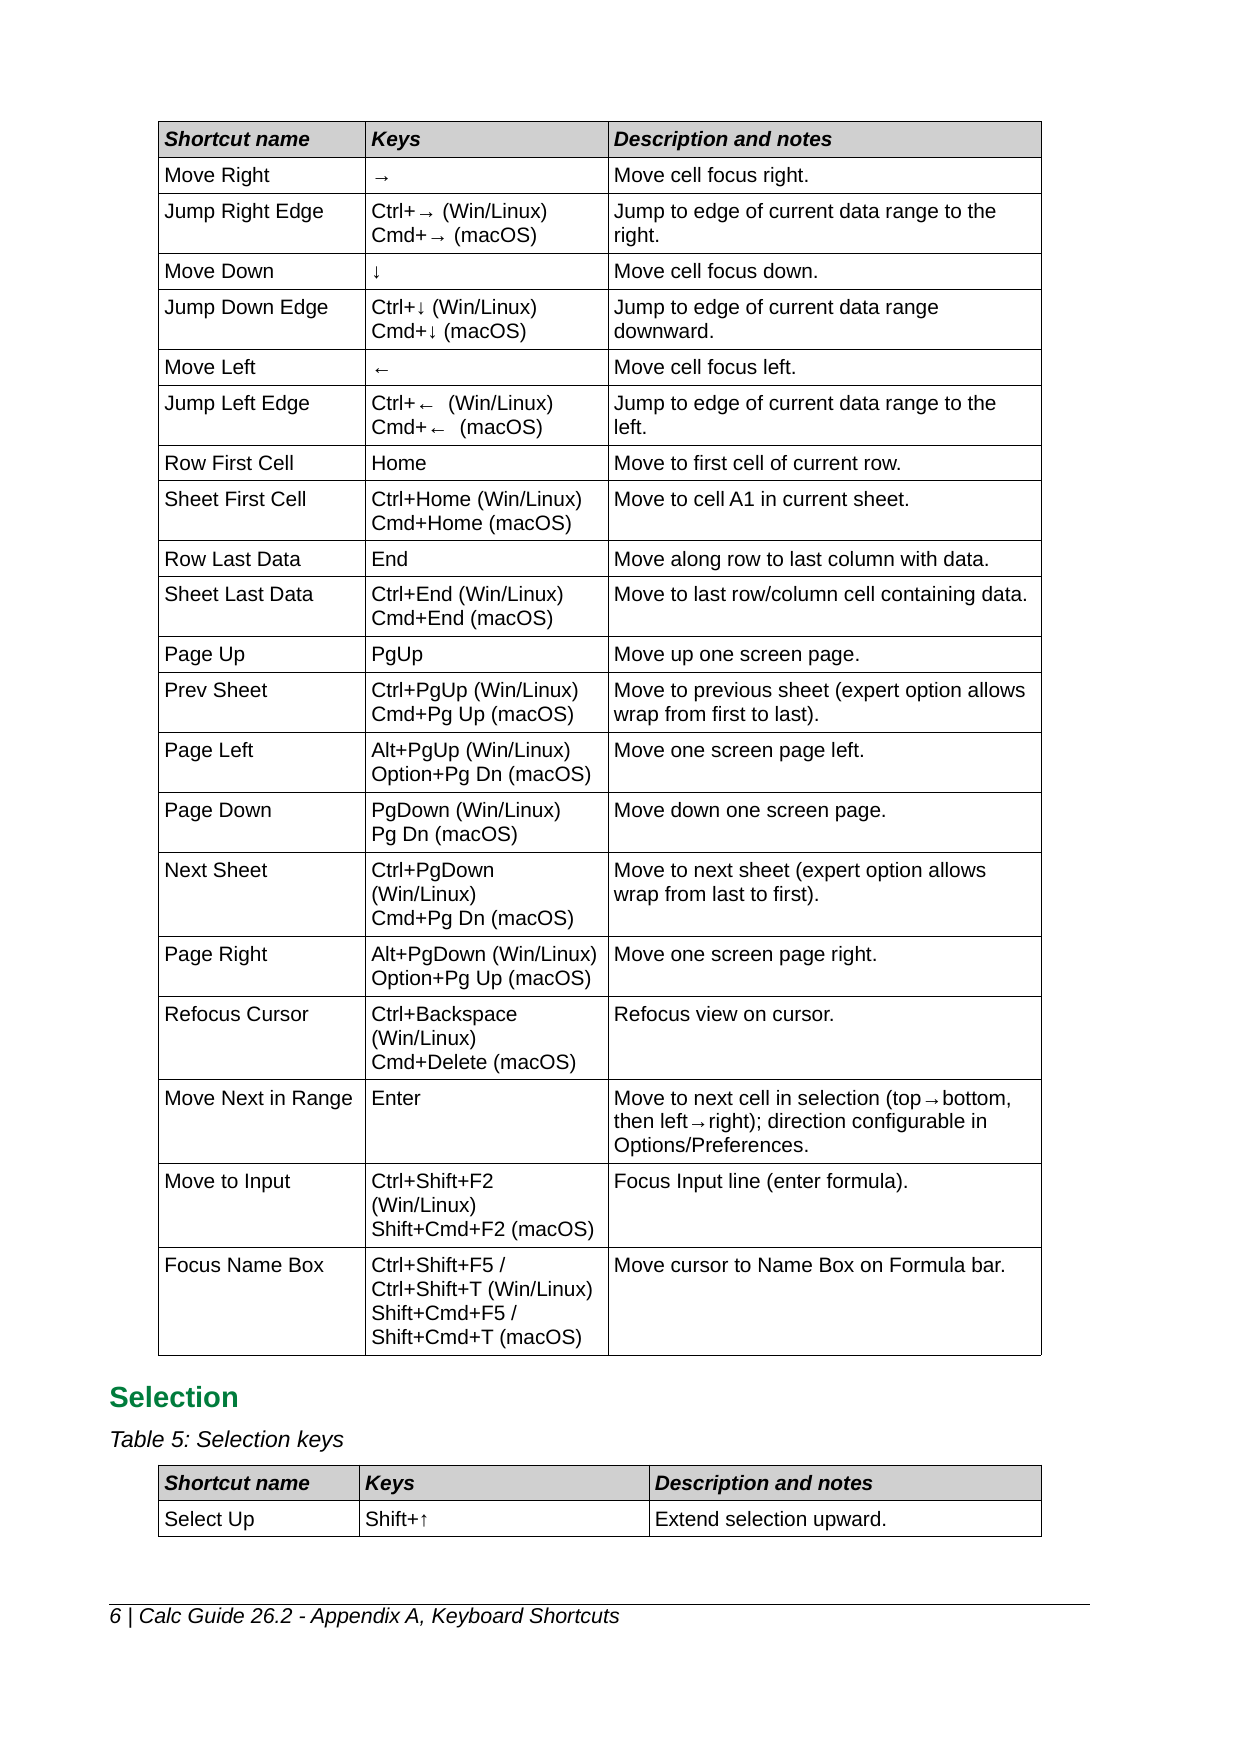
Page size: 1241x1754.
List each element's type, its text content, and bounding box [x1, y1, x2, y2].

text Table 5: Selection keys [109, 1426, 1090, 1452]
table_cell Home [366, 446, 608, 480]
table_cell Jump Left Edge [159, 386, 365, 444]
table_cell Move Right [159, 158, 365, 193]
subtitle Selection [109, 1380, 1090, 1413]
table_cell Move up one screen page. [609, 637, 1041, 672]
table_cell PgUp [366, 637, 608, 672]
table_cell Prev Sheet [159, 673, 365, 732]
table_header Shortcut name [159, 1466, 359, 1500]
table_cell Ctrl+End (Win/Linux) Cmd+End (macOS) [366, 577, 608, 636]
table_cell Move cell focus down. [609, 254, 1041, 289]
table_cell Refocus Cursor [159, 997, 365, 1079]
table_header Description and notes [609, 122, 1041, 157]
table_cell Page Down [159, 793, 365, 852]
table_cell Jump to edge of current data range downward. [609, 290, 1041, 349]
table_cell Row Last Data [159, 541, 365, 576]
table_cell Ctrl+↓ (Win/Linux) Cmd+↓ (macOS) [366, 290, 608, 349]
table_cell Row First Cell [159, 446, 365, 480]
table_cell ↓ [366, 254, 608, 289]
table_cell Move to next cell in selection (top→bottom, then left→right); direction configurable in Options/Preferences. [609, 1080, 1041, 1163]
table_cell Jump Down Edge [159, 290, 365, 349]
table_cell Refocus view on cursor. [609, 997, 1041, 1079]
table_cell Focus Input line (enter formula). [609, 1164, 1041, 1247]
table_cell Move to last row/column cell containing data. [609, 577, 1041, 636]
table_cell Move to previous sheet (expert option allows wrap from first to last). [609, 673, 1041, 732]
table_cell Focus Name Box [159, 1248, 365, 1355]
table_cell Ctrl+← (Win/Linux) Cmd+← (macOS) [366, 386, 608, 444]
table_cell Page Up [159, 637, 365, 672]
table_cell End [366, 541, 608, 576]
table_cell Jump Right Edge [159, 194, 365, 253]
table_cell ← [366, 350, 608, 384]
table_header Keys [366, 122, 608, 157]
table_cell Move to cell A1 in current sheet. [609, 481, 1041, 540]
table_cell Move to first cell of current row. [609, 446, 1041, 480]
table_cell Ctrl+PgUp (Win/Linux) Cmd+Pg Up (macOS) [366, 673, 608, 732]
table_cell Ctrl+→ (Win/Linux) Cmd+→ (macOS) [366, 194, 608, 253]
table_cell Move Down [159, 254, 365, 289]
table_cell Move one screen page right. [609, 937, 1041, 996]
table_cell Extend selection upward. [650, 1501, 1041, 1536]
table_cell Alt+PgUp (Win/Linux) Option+Pg Dn (macOS) [366, 733, 608, 792]
table_cell Move cursor to Name Box on Formula bar. [609, 1248, 1041, 1355]
table_header Description and notes [650, 1466, 1041, 1500]
table_header Keys [360, 1466, 649, 1500]
table_cell Next Sheet [159, 853, 365, 936]
table_cell Move along row to last column with data. [609, 541, 1041, 576]
table_cell Ctrl+PgDown (Win/Linux) Cmd+Pg Dn (macOS) [366, 853, 608, 936]
table_cell Move one screen page left. [609, 733, 1041, 792]
table_cell Move to next sheet (expert option allows wrap from last to first). [609, 853, 1041, 936]
table_cell Jump to edge of current data range to the right. [609, 194, 1041, 253]
table_cell Page Left [159, 733, 365, 792]
table_cell Jump to edge of current data range to the left. [609, 386, 1041, 444]
table_cell Move Next in Range [159, 1080, 365, 1163]
table_cell Ctrl+Shift+F2 (Win/Linux) Shift+Cmd+F2 (macOS) [366, 1164, 608, 1247]
table_cell Move down one screen page. [609, 793, 1041, 852]
table_cell Move cell focus right. [609, 158, 1041, 193]
table_cell Alt+PgDown (Win/Linux) Option+Pg Up (macOS) [366, 937, 608, 996]
table_cell Sheet Last Data [159, 577, 365, 636]
table_cell Sheet First Cell [159, 481, 365, 540]
table_cell Ctrl+Shift+F5 / Ctrl+Shift+T (Win/Linux) Shift+Cmd+F5 / Shift+Cmd+T (macOS) [366, 1248, 608, 1355]
table_cell Ctrl+Home (Win/Linux) Cmd+Home (macOS) [366, 481, 608, 540]
table_cell PgDown (Win/Linux) Pg Dn (macOS) [366, 793, 608, 852]
table_cell Move Left [159, 350, 365, 384]
table_cell Ctrl+Backspace (Win/Linux) Cmd+Delete (macOS) [366, 997, 608, 1079]
table_cell Enter [366, 1080, 608, 1163]
table_cell Shift+↑ [360, 1501, 649, 1536]
table_cell Move to Input [159, 1164, 365, 1247]
table_cell Page Right [159, 937, 365, 996]
table_cell Move cell focus left. [609, 350, 1041, 384]
table_header Shortcut name [159, 122, 365, 157]
table_cell → [366, 158, 608, 193]
table_cell Select Up [159, 1501, 359, 1536]
